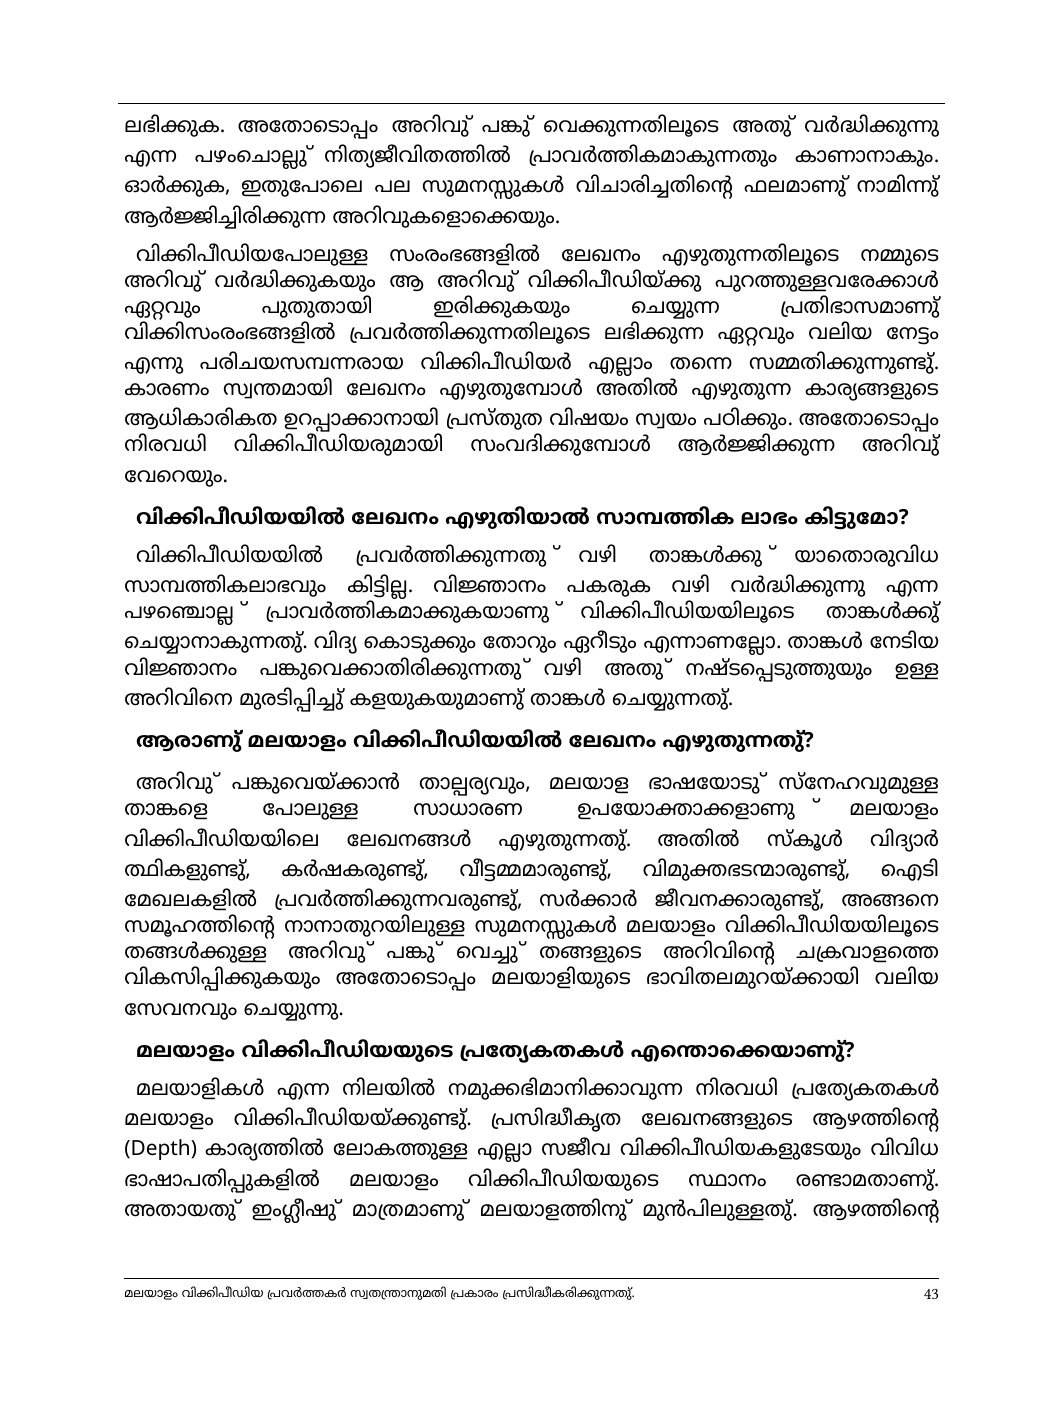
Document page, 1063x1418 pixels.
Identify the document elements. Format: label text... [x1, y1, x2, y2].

text വിക്കിപീഡിയയില്‍ പ്രവര്‍ത്തിക്കുന്നതു് വഴി താങ്കള്‍ക്കു് യാതൊരുവിധ സാമ്പത്തികലാഭവും കിട്ടില്ല. വിജ്ഞാനം പകരുക വഴി വര്‍ദ്ധിക്കുന്നു എന്ന പഴഞ്ചൊല്ല് പ്രാവര്‍ത്തികമാക്കുകയാണു് വിക്കിപീഡിയയിലൂടെ താങ്കള്‍ക്കു് ചെയ്യാനാകുന്നതു്. വിദ്യ കൊടുക്കും തോറും ഏറീടും എന്നാണല്ലോ. താങ്കള്‍ നേടിയ വിജ്ഞാനം പങ്കുവെക്കാതിരിക്കുന്നതു് വഴി അതു് നഷ്ടപ്പെടുത്തുയും ഉള്ള അറിവിനെ മുരടിപ്പിച്ചു് കളയുകയുമാണു് താങ്കള്‍ ചെയ്യുന്നതു്. [124, 544, 939, 713]
text മലയാളികള്‍ എന്ന നിലയില്‍ നമുക്കഭിമാനിക്കാവുന്ന നിരവധി പ്രത്യേകതകള്‍ മലയാളം വിക്കിപീഡിയയ്ക്കുണ്ടു്. പ്രസിദ്ധീകൃത ലേഖനങ്ങളുടെ ആഴത്തിന്റെ (Depth) കാര്യത്തില്‍ ലോകത്തുള്ള എല്ലാ സജീവ വിക്കിപീഡിയകളുടേയും വിവിധ ഭാഷാപതിപ്പുകളില്‍ മലയാളം വിക്കിപീഡിയയുടെ സ്ഥാനം രണ്ടാമതാണു്‌. അതായതു് ഇംഗ്ലീഷു് മാത്രമാണു് മലയാളത്തിനു് മുന്‍പിലുള്ളതു്. ആഴത്തിന്റെ [124, 1077, 939, 1224]
subtitle വിക്കിപീഡിയയില്‍ ലേഖനം എഴുതിയാല്‍ സാമ്പത്തിക ലാഭം കിട്ടുമോ? [124, 502, 939, 532]
subtitle ആരാണു് മലയാളം വിക്കിപീഡിയയില്‍ ലേഖനം എഴുതുന്നതു്? [124, 725, 939, 755]
text അറിവു് പങ്കുവെയ്ക്കാന്‍ താല്പര്യവും, മലയാള ഭാഷയോടു് സ്നേഹവുമുള്ള താങ്കളെ പോലുള്ള സാധാരണ ഉപയോക്താക്കളാണു് മലയാളം വിക്കിപീഡിയയിലെ ലേഖനങ്ങള്‍ എഴുതുന്നതു്. അതില്‍ സ്കൂള്‍ വിദ്യാര്‍ത്ഥികളുണ്ടു്, കര്‍ഷകരുണ്ടു്, വീട്ടമ്മമാരുണ്ടു്, വിമുക്തഭടന്മാരുണ്ടു്, ഐടി മേഖലകളില്‍ പ്രവര്‍ത്തിക്കുന്നവരുണ്ടു്, സര്‍ക്കാര്‍ ജീവനക്കാരുണ്ടു്, അങ്ങനെ സമൂഹത്തിന്റെ നാനാതുറയിലുള്ള സുമനസ്സുകള്‍ മലയാളം വിക്കിപീഡിയയിലൂടെ തങ്ങള്‍ക്കുള്ള അറിവു് പങ്കു് വെച്ചു് തങ്ങളുടെ അറിവിന്റെ ചക്രവാളത്തെ വികസിപ്പിക്കുകയും അതോടൊപ്പം മലയാളിയുടെ ഭാവിതലമുറയ്ക്കായി വലിയ സേവനവും ചെയ്യുന്നു. [124, 767, 939, 1023]
subtitle മലയാളം വിക്കിപീഡിയയുടെ പ്രത്യേകതകള്‍ എന്തൊക്കെയാണു്? [124, 1035, 939, 1065]
text ലഭിക്കുക. അതോടൊപ്പം അറിവു് പങ്കു് വെക്കുന്നതിലൂടെ അതു് വര്‍ദ്ധിക്കുന്നു എന്ന പഴംചൊല്ലു് നിത്യജീവിതത്തില്‍ പ്രാവര്‍ത്തികമാകുന്നതും കാണാനാകും. ഓര്‍ക്കുക, ഇതുപോലെ പല സുമനസ്സുകള്‍ വിചാരിച്ചതിന്റെ ഫലമാണു് നാമിന്നു് ആര്‍ജ്ജിച്ചിരിക്കുന്ന അറിവുകളൊക്കെയും. [124, 110, 939, 231]
text വിക്കിപീഡിയപോലുള്ള സംരംഭങ്ങളില്‍ ലേഖനം എഴുതുന്നതിലൂടെ നമ്മുടെ അറിവു് വര്‍ദ്ധിക്കുകയും ആ അറിവു് വിക്കിപീഡിയ്ക്കു പുറത്തുള്ളവരേക്കാള്‍ ഏറ്റവും പുതുതായി ഇരിക്കുകയും ചെയ്യുന്ന പ്രതിഭാസമാണു് വിക്കിസംരംഭങ്ങളില്‍ പ്രവര്‍ത്തിക്കുന്നതിലൂടെ ലഭിക്കുന്ന ഏറ്റവും വലിയ നേട്ടം എന്നു പരിചയസമ്പന്നരായ വിക്കിപീഡിയര്‍ എല്ലാം തന്നെ സമ്മതിക്കുന്നുണ്ടു്. കാരണം സ്വന്തമായി ലേഖനം എഴുതുമ്പോള്‍ അതില്‍ എഴുതുന്ന കാര്യങ്ങളുടെ ആധികാരികത ഉറപ്പാക്കാനായി പ്രസ്തുത വിഷയം സ്വയം പഠിക്കും. അതോടൊപ്പം നിരവധി വിക്കിപീഡിയരുമായി സംവദിക്കുമ്പോള്‍ ആര്‍ജ്ജിക്കുന്ന അറിവു് വേറെയും. [124, 243, 939, 490]
